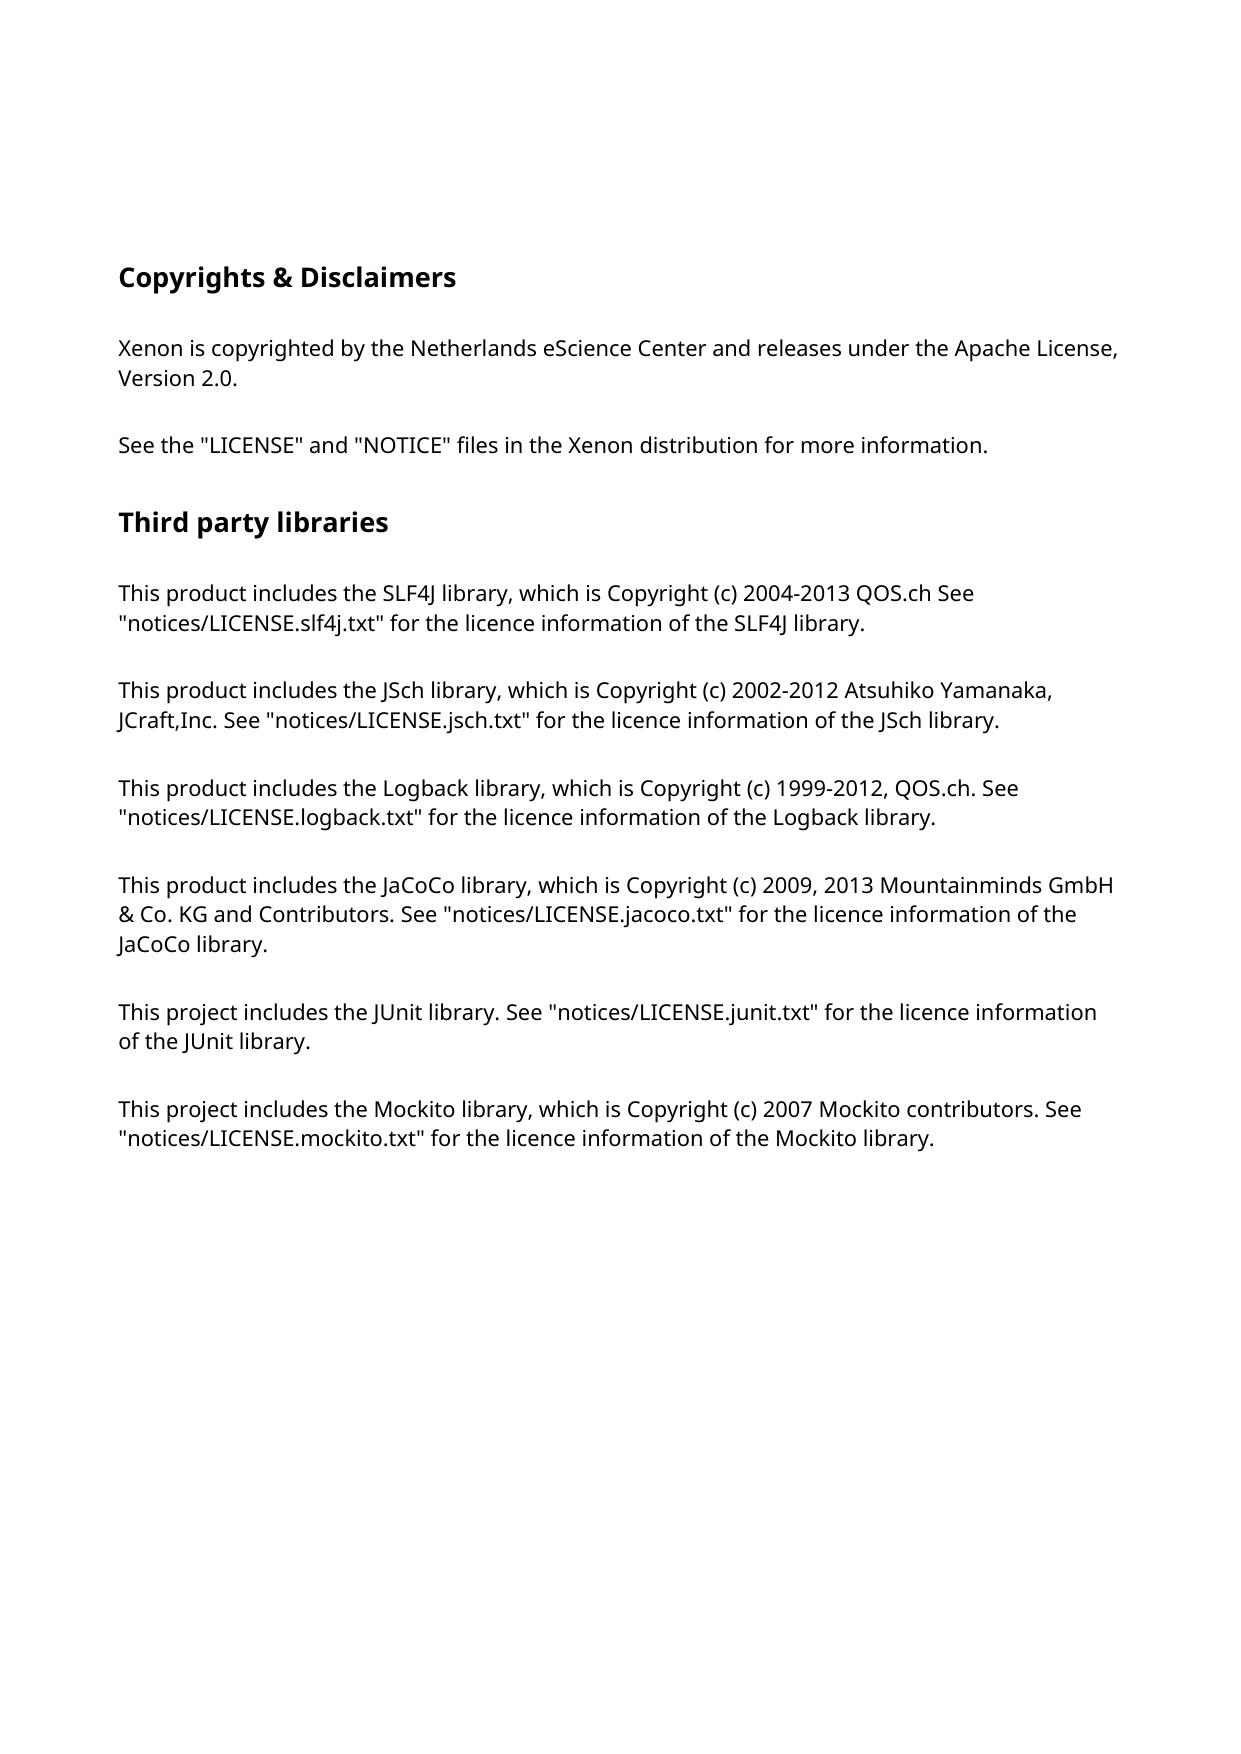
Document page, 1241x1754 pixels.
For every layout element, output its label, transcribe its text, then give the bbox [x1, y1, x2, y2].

text This product includes the SLF4J library, which is Copyright (c) 2004-2013 QOS.ch See "notices/LICENSE.slf4j.txt" for the licence information of the SLF4J library. [118, 578, 1122, 638]
text This project includes the JUnit library. See "notices/LICENSE.junit.txt" for the licence information of the JUnit library. [118, 996, 1122, 1056]
text This project includes the Mockito library, which is Copyright (c) 2007 Mockito contributors. See "notices/LICENSE.mockito.txt" for the licence information of the Mockito library. [118, 1093, 1122, 1153]
text This product includes the Logback library, which is Copyright (c) 1999-2012, QOS.ch. See "notices/LICENSE.logback.txt" for the licence information of the Logback library. [118, 772, 1122, 832]
text Xenon is copyrighted by the Netherlands eScience Center and releases under the Apache License, Version 2.0. [118, 333, 1122, 393]
text This product includes the JSch library, which is Copyright (c) 2002-2012 Atsuhiko Yamanaka, JCraft,Inc. See "notices/LICENSE.jsch.txt" for the licence information of the JSch library. [118, 675, 1122, 735]
text Third party libraries [118, 504, 1122, 541]
text See the "LICENSE" and "NOTICE" files in the Xenon distribution for more information. [118, 430, 1122, 460]
text Copyrights & Disclaimers [118, 259, 1122, 296]
text This product includes the JaCoCo library, which is Copyright (c) 2009, 2013 Mountainminds GmbH & Co. KG and Contributors. See "notices/LICENSE.jacoco.txt" for the licence information of the JaCoCo library. [118, 869, 1122, 959]
